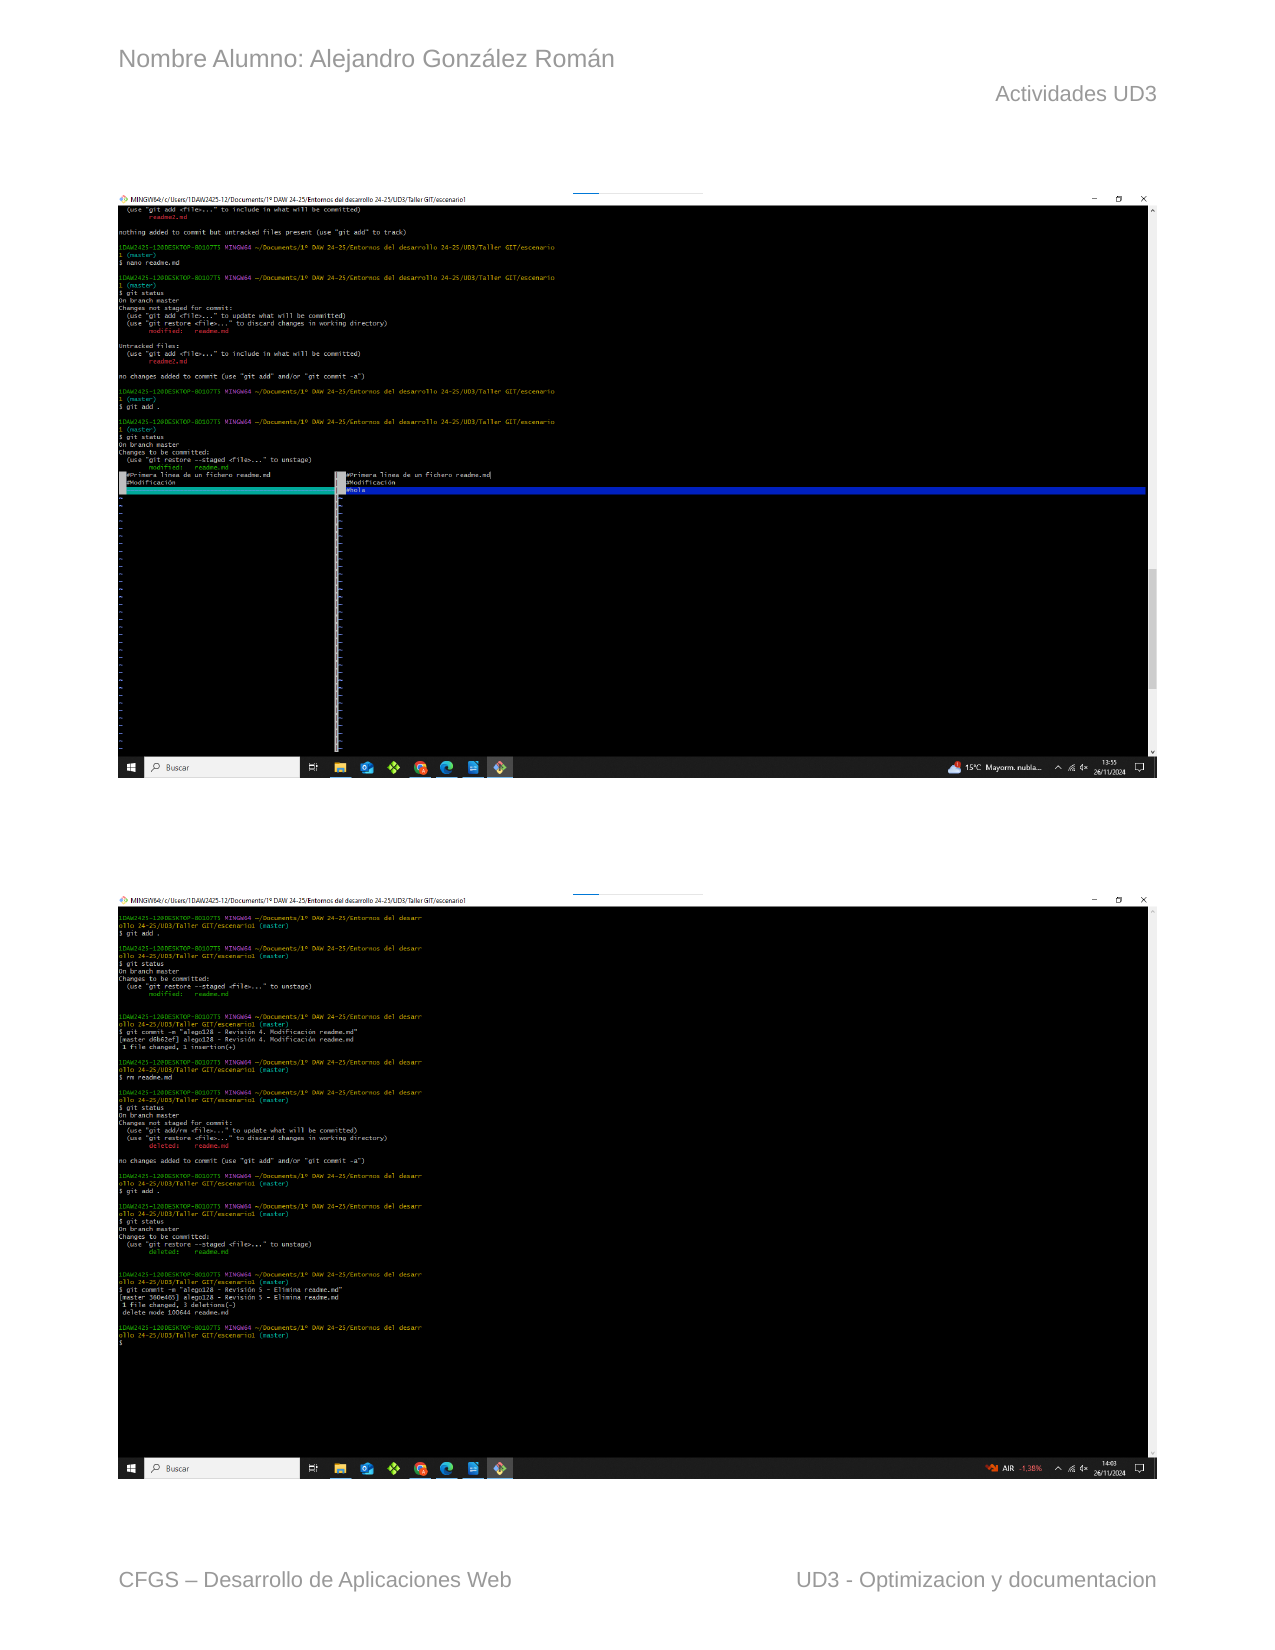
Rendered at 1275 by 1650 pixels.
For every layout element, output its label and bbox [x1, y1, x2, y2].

picture [118, 193, 1157, 778]
picture [118, 894, 1157, 1479]
